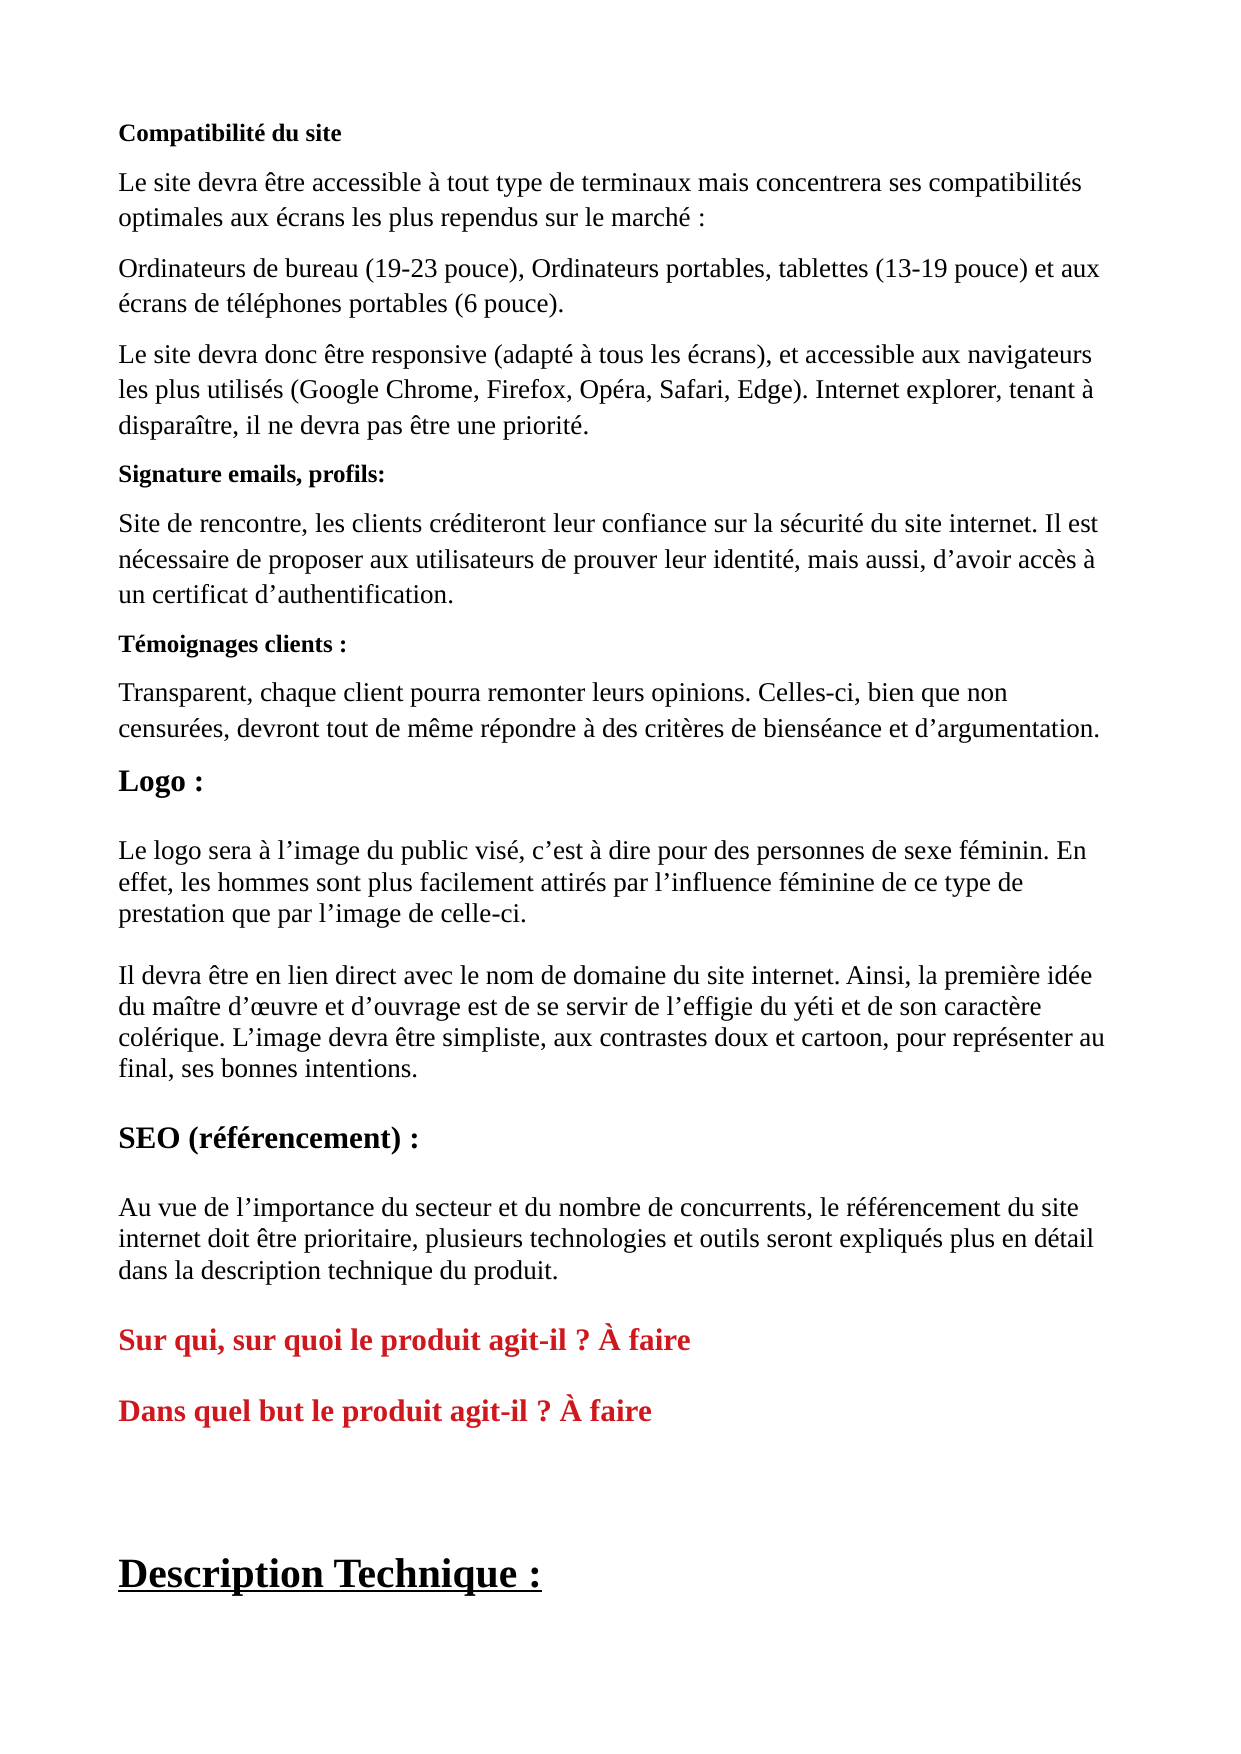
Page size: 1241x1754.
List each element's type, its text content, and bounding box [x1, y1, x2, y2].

text Ordinateurs de bureau (19-23 pouce), Ordinateurs portables, tablettes (13-19 pouce) et aux écrans de téléphones portables (6 pouce). [118, 252, 1122, 319]
text Signature emails, profils: [118, 459, 1122, 488]
text Site de rencontre, les clients créditeront leur confiance sur la sécurité du site internet. Il est nécessaire de proposer aux utilisateurs de prouver leur identité, mais aussi, d’avoir accès à un certificat d’authentification. [118, 507, 1122, 610]
text Le site devra donc être responsive (adapté à tous les écrans), et accessible aux navigateurs les plus utilisés (Google Chrome, Firefox, Opéra, Safari, Edge). Internet explorer, tenant à disparaître, il ne devra pas être une priorité. [118, 338, 1122, 440]
text Le logo sera à l’image du public visé, c’est à dire pour des personnes de sexe féminin. En effet, les hommes sont plus facilement attirés par l’influence féminine de ce type de prestation que par l’image de celle-ci. [118, 834, 1122, 928]
text Dans quel but le produit agit-il ? À faire [118, 1393, 1122, 1429]
text Logo : [118, 763, 1122, 798]
text Compatibilité du site [118, 118, 1122, 147]
text Transparent, chaque client pourra remonter leurs opinions. Celles-ci, bien que non censurées, devront tout de même répondre à des critères de bienséance et d’argumentation. [118, 677, 1122, 743]
text Description Technique : [118, 1548, 1122, 1596]
text Témoignages clients : [118, 629, 1122, 658]
text Au vue de l’importance du secteur et du nombre de concurrents, le référencement du site internet doit être prioritaire, plusieurs technologies et outils seront expliqués plus en détail dans la description technique du produit. [118, 1191, 1122, 1285]
text Le site devra être accessible à tout type de terminaux mais concentrera ses compatibilités optimales aux écrans les plus rependus sur le marché : [118, 166, 1122, 233]
text SEO (référencement) : [118, 1119, 1122, 1156]
text Il devra être en lien direct avec le nom de domaine du site internet. Ainsi, la première idée du maître d’œuvre et d’ouvrage est de se servir de l’effigie du yéti et de son caractère colérique. L’image devra être simpliste, aux contrastes doux et cartoon, pour représenter au final, ses bonnes intentions. [118, 959, 1122, 1084]
text Sur qui, sur quoi le produit agit-il ? À faire [118, 1321, 1122, 1357]
